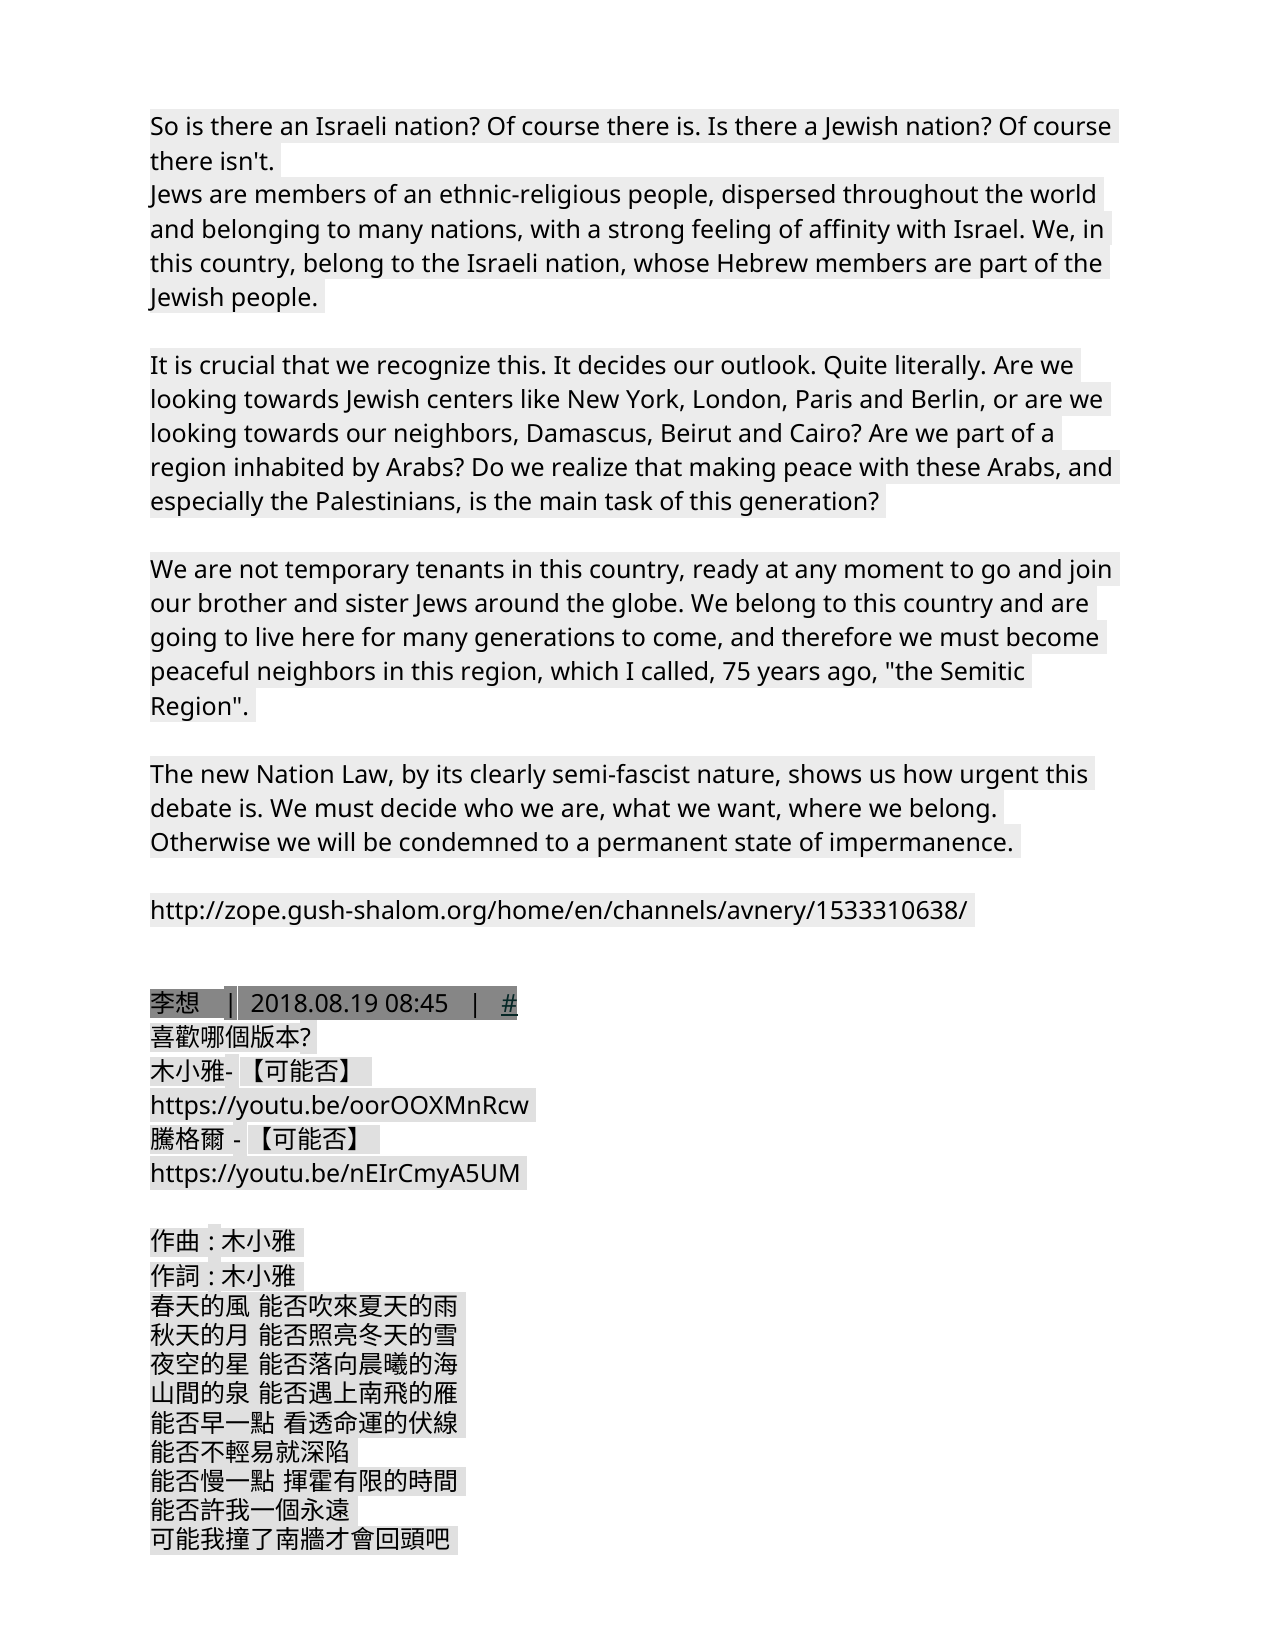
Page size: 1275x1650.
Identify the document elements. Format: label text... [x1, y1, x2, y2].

text 李想 | 2018.08.19 08:45 | # [150, 986, 1125, 1020]
text 喜歡哪個版本? 木小雅- 【可能否】 https://youtu.be/oorOOXMnRcw 騰格爾 - 【可能否】 https://youtu.be/nEIrCmyA5UM 作曲 : 木小雅 作詞 : 木小雅 春天的風 能否吹來夏天的雨 秋天的月 能否照亮冬天的雪 夜空的星 能否落向晨曦的海 山間的泉 能否遇上南飛的雁 能否早一點 看透命運的伏線 能否不輕易就深陷 能否慢一點 揮霍有限的時間 能否許我一個永遠 可能我撞了南牆才會回頭吧 [150, 1020, 1125, 1555]
text So is there an Israeli nation? Of course there is. Is there a Jewish nation? Of course there isn't. Jews are members of an ethnic-religious people, dispersed throughout the world and belonging to many nations, with a strong feeling of affinity with Israel. We, in this country, belong to the Israeli nation, whose Hebrew members are part of the Jewish people. It is crucial that we recognize this. It decides our outlook. Quite literally. Are we looking towards Jewish centers like New York, London, Paris and Berlin, or are we looking towards our neighbors, Damascus, Beirut and Cairo? Are we part of a region inhabited by Arabs? Do we realize that making peace with these Arabs, and especially the Palestinians, is the main task of this generation? We are not temporary tenants in this country, ready at any moment to go and join our brother and sister Jews around the globe. We belong to this country and are going to live here for many generations to come, and therefore we must become peaceful neighbors in this region, which I called, 75 years ago, "the Semitic Region". The new Nation Law, by its clearly semi-fascist nature, shows us how urgent this debate is. We must decide who we are, what we want, where we belong. Otherwise we will be condemned to a permanent state of impermanence. http://zope.gush-shalom.org/home/en/channels/avnery/1533310638/ [150, 75, 1125, 961]
